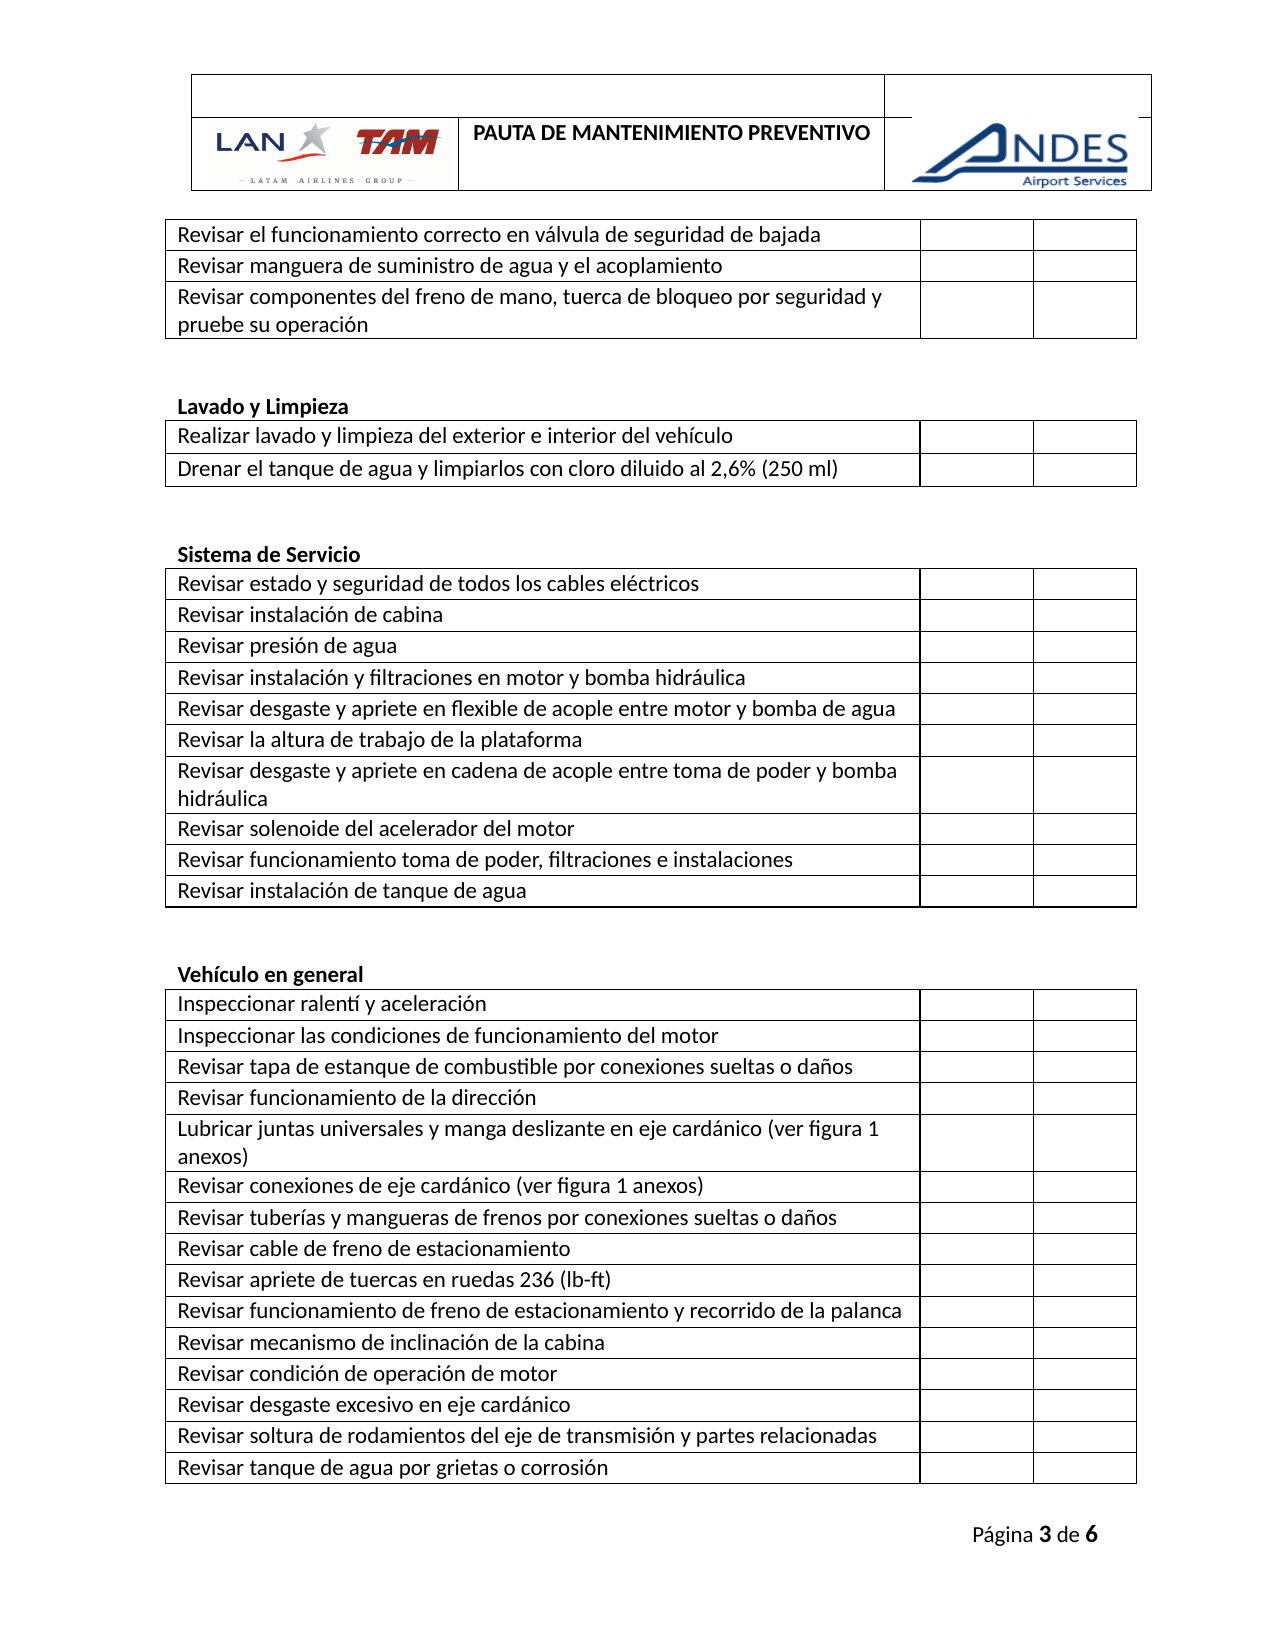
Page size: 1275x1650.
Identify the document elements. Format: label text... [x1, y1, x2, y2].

table_header Revisar estado y seguridad de todos los cables eléctricos [166, 569, 919, 599]
text Lavado y Limpieza [177, 392, 1098, 420]
table_cell Revisar la altura de trabajo de la plataforma [166, 725, 919, 756]
table_cell [921, 1021, 1033, 1051]
table_cell [1034, 1422, 1136, 1452]
table_header [1034, 569, 1136, 599]
table_cell Revisar tuberías y mangueras de frenos por conexiones sueltas o daños [166, 1203, 919, 1233]
table_cell [921, 663, 1033, 693]
table_cell Drenar el tanque de agua y limpiarlos con cloro diluido al 2,6% (250 ml) [166, 454, 919, 486]
table_cell [1034, 632, 1136, 662]
table_cell Revisar instalación de cabina [166, 600, 919, 631]
table_cell [921, 725, 1033, 756]
table_cell [921, 1115, 1033, 1171]
table_header Inspeccionar ralentí y aceleración [166, 990, 919, 1020]
table_cell Revisar funcionamiento de la dirección [166, 1083, 919, 1113]
table_cell [1034, 1453, 1136, 1483]
table_header Realizar lavado y limpieza del exterior e interior del vehículo [166, 421, 919, 453]
text Vehículo en general [177, 960, 1098, 988]
table_cell [1034, 454, 1136, 486]
table_cell [921, 876, 1033, 906]
table_cell Revisar soltura de rodamientos del eje de transmisión y partes relacionadas [166, 1422, 919, 1452]
picture [911, 117, 1139, 190]
table_cell [1034, 814, 1136, 844]
table_cell [1034, 757, 1136, 813]
table_cell Revisar instalación de tanque de agua [166, 876, 919, 906]
table_cell [1034, 220, 1136, 250]
table_cell Revisar funcionamiento de freno de estacionamiento y recorrido de la palanca [166, 1297, 919, 1327]
table_header [921, 569, 1033, 599]
table_cell [921, 694, 1033, 724]
table_cell Revisar apriete de tuercas en ruedas 236 (lb-ft) [166, 1265, 919, 1296]
table_cell [1034, 1115, 1136, 1171]
table_cell [921, 1328, 1033, 1358]
table_cell [1034, 251, 1136, 281]
table_cell Revisar el funcionamiento correcto en válvula de seguridad de bajada [166, 220, 920, 250]
table_cell [1034, 1234, 1136, 1264]
table_cell [921, 1052, 1033, 1082]
table_cell [1034, 1390, 1136, 1421]
table_cell [921, 1203, 1033, 1233]
table_cell [1034, 1265, 1136, 1296]
table_cell Lubricar juntas universales y manga deslizante en eje cardánico (ver figura 1 anexos) [166, 1115, 919, 1171]
table_cell Revisar componentes del freno de mano, tuerca de bloqueo por seguridad y pruebe su operación [166, 282, 920, 338]
table_cell Revisar tapa de estanque de combustible por conexiones sueltas o daños [166, 1052, 919, 1082]
table_cell Revisar condición de operación de motor [166, 1359, 919, 1389]
table_cell [1034, 1021, 1136, 1051]
table_cell [921, 454, 1033, 486]
table_cell Revisar conexiones de eje cardánico (ver figura 1 anexos) [166, 1172, 919, 1202]
table_cell Revisar cable de freno de estacionamiento [166, 1234, 919, 1264]
table_cell [921, 1390, 1033, 1421]
table_cell [1034, 1328, 1136, 1358]
table_cell [1034, 1203, 1136, 1233]
table_cell Inspeccionar las condiciones de funcionamiento del motor [166, 1021, 919, 1051]
table_cell [921, 1422, 1033, 1452]
table_cell Revisar desgaste y apriete en flexible de acople entre motor y bomba de agua [166, 694, 919, 724]
table_cell [921, 1265, 1033, 1296]
table_cell Revisar desgaste excesivo en eje cardánico [166, 1390, 919, 1421]
table_cell Revisar instalación y filtraciones en motor y bomba hidráulica [166, 663, 919, 693]
table_cell [1034, 1172, 1136, 1202]
picture [204, 191, 454, 195]
table_cell [921, 1172, 1033, 1202]
table_header [921, 421, 1033, 453]
table_cell [1034, 725, 1136, 756]
table_cell [921, 282, 1033, 338]
table_cell [1034, 282, 1136, 338]
table_cell [1034, 1359, 1136, 1389]
table_cell [921, 220, 1033, 250]
table_cell [1034, 845, 1136, 875]
table_cell [1034, 694, 1136, 724]
table_cell [921, 600, 1033, 631]
table_cell [1034, 663, 1136, 693]
table_cell [1034, 1052, 1136, 1082]
table_cell [1034, 876, 1136, 906]
picture [204, 118, 454, 190]
table_cell Revisar desgaste y apriete en cadena de acople entre toma de poder y bomba hidráulica [166, 757, 919, 813]
table_cell [1034, 1083, 1136, 1113]
table_cell [921, 1453, 1033, 1483]
table_cell [1034, 600, 1136, 631]
table_cell Revisar funcionamiento toma de poder, filtraciones e instalaciones [166, 845, 919, 875]
table_cell [921, 1297, 1033, 1327]
table_header [1034, 421, 1136, 453]
table_cell Revisar mecanismo de inclinación de la cabina [166, 1328, 919, 1358]
table_cell [921, 251, 1033, 281]
table_cell Revisar solenoide del acelerador del motor [166, 814, 919, 844]
table_cell [921, 1234, 1033, 1264]
table_cell Revisar manguera de suministro de agua y el acoplamiento [166, 251, 920, 281]
table_cell [921, 1359, 1033, 1389]
table_header [1034, 990, 1136, 1020]
text Sistema de Servicio [177, 540, 1098, 568]
table_cell [1034, 1297, 1136, 1327]
table_header [921, 990, 1033, 1020]
table_cell [921, 845, 1033, 875]
table_cell [921, 757, 1033, 813]
table_cell [921, 632, 1033, 662]
table_cell Revisar presión de agua [166, 632, 919, 662]
table_cell [921, 814, 1033, 844]
table_cell [921, 1083, 1033, 1113]
table_cell Revisar tanque de agua por grietas o corrosión [166, 1453, 919, 1483]
